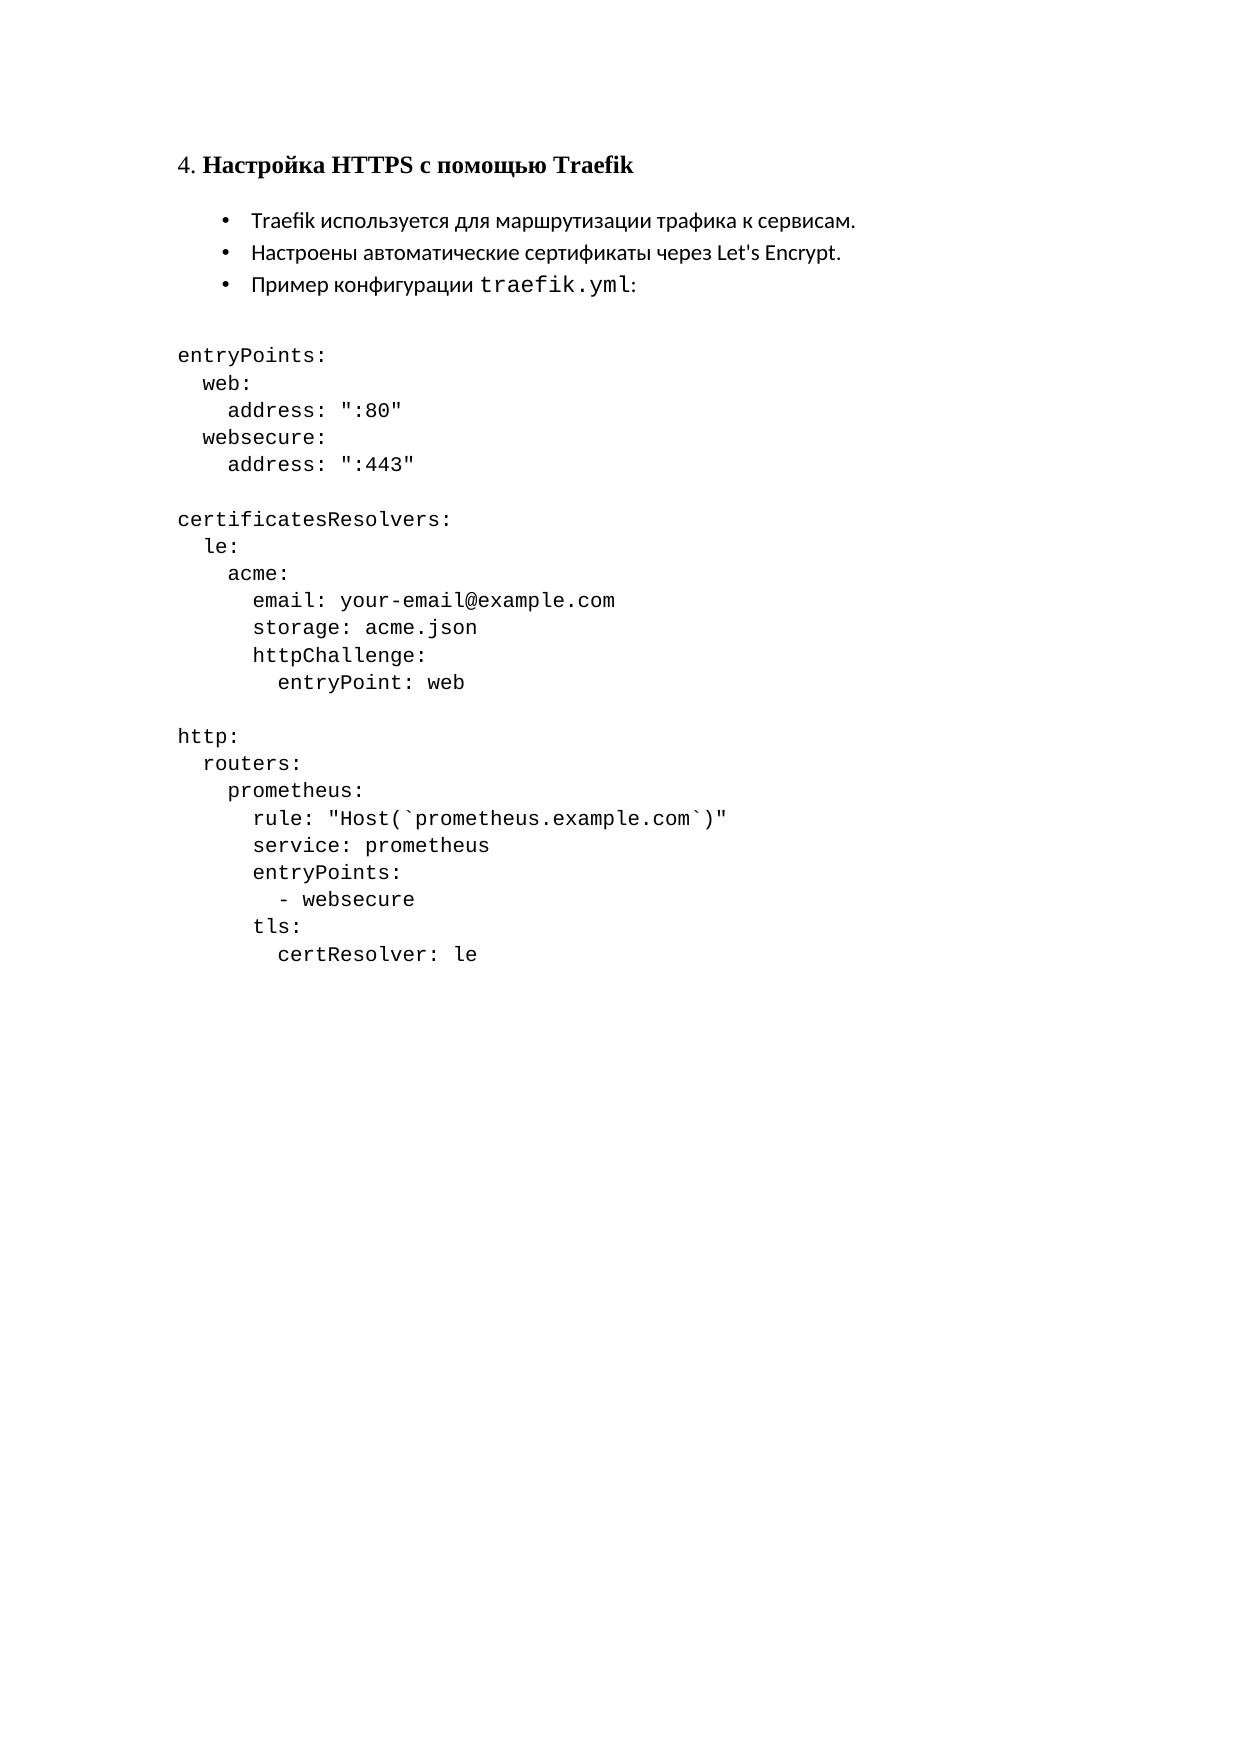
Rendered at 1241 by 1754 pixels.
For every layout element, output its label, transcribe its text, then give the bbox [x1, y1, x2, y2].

text entryPoints: [177, 862, 1152, 886]
text entryPoints: [177, 346, 1152, 369]
text acme: [177, 563, 1152, 587]
text prometheus: [177, 781, 1152, 804]
text rule: "Host(`prometheus.example.com`)" [177, 808, 1152, 831]
text httpChallenge: [177, 644, 1152, 668]
text service: prometheus [177, 835, 1152, 858]
text http: [177, 726, 1152, 750]
text websecure: [177, 427, 1152, 451]
subtitle 4. Настройка HTTPS с помощью Traefik [177, 150, 1152, 179]
list Настроены автоматические сертификаты через Let's Encrypt. [222, 238, 1152, 266]
text email: your-email@example.com [177, 590, 1152, 614]
text - websecure [177, 889, 1152, 913]
text certResolver: le [177, 944, 1152, 967]
list Пример конфигурации traefik.yml: [222, 270, 1152, 299]
text certificatesResolvers: [177, 509, 1152, 532]
text address: ":80" [177, 400, 1152, 423]
text le: [177, 536, 1152, 559]
text entryPoint: web [177, 672, 1152, 695]
text tls: [177, 916, 1152, 940]
text web: [177, 373, 1152, 396]
text address: ":443" [177, 454, 1152, 478]
list Traefik используется для маршрутизации трафика к сервисам. [222, 206, 1152, 234]
text routers: [177, 753, 1152, 777]
text storage: acme.json [177, 617, 1152, 641]
